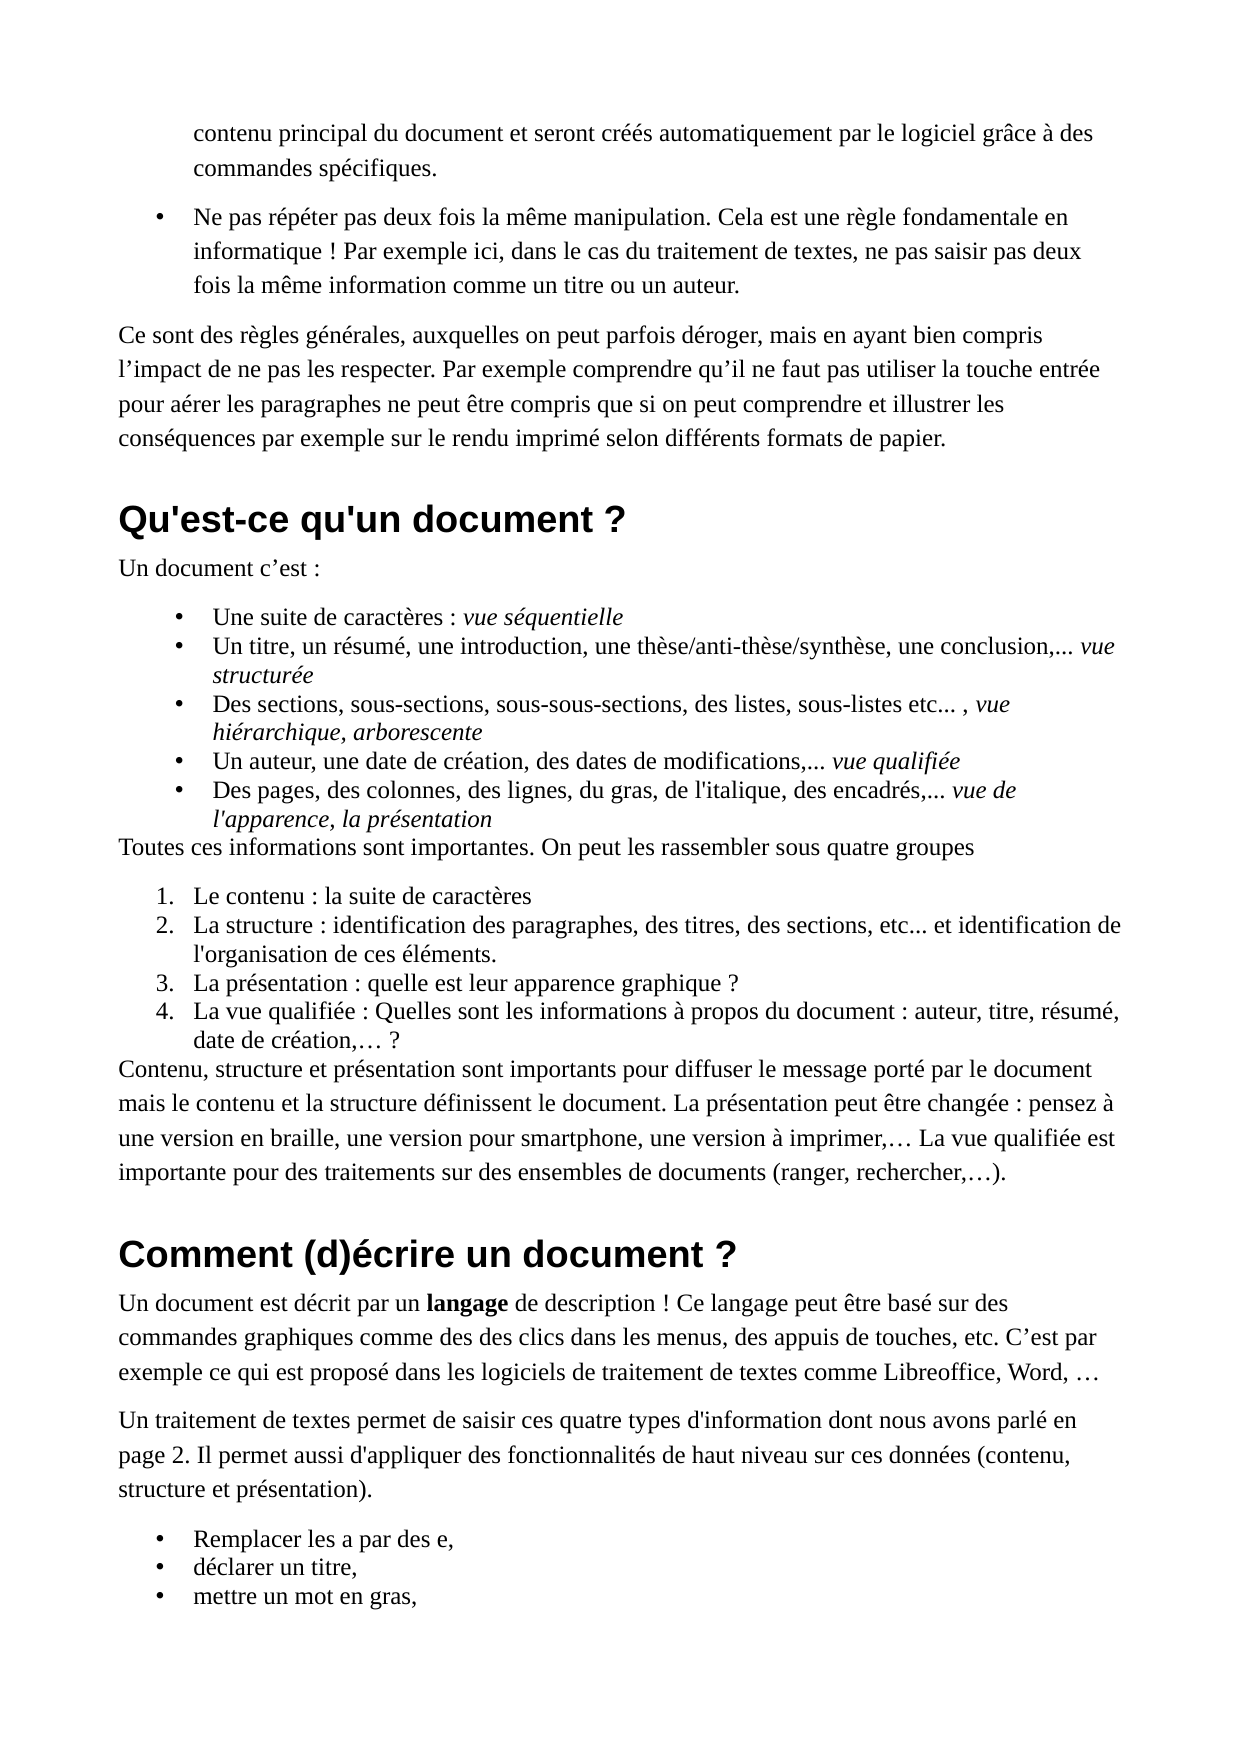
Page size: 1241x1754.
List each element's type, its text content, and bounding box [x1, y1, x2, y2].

text Un traitement de textes permet de saisir ces quatre types d'information dont nous avons parlé en page 2. Il permet aussi d'appliquer des fonctionnalités de haut niveau sur ces données (contenu, structure et présentation). [118, 1406, 1122, 1503]
subtitle Comment (d)écrire un document ? [118, 1231, 1122, 1275]
list déclarer un titre, [156, 1552, 1122, 1581]
subtitle Qu'est-ce qu'un document ? [118, 497, 1122, 541]
text Ce sont des règles générales, auxquelles on peut parfois déroger, mais en ayant bien compris l’impact de ne pas les respecter. Par exemple comprendre qu’il ne faut pas utiliser la touche entrée pour aérer les paragraphes ne peut être compris que si on peut comprendre et illustrer les conséquences par exemple sur le rendu imprimé selon différents formats de papier. [118, 320, 1122, 452]
list Remplacer les a par des e, [156, 1524, 1122, 1552]
list Un titre, un résumé, une introduction, une thèse/anti-thèse/synthèse, une conclusion,... vue structurée [175, 631, 1122, 689]
text Contenu, structure et présentation sont importants pour diffuser le message porté par le document mais le contenu et la structure définissent le document. La présentation peut être changée : pensez à une version en braille, une version pour smartphone, une version à imprimer,… La vue qualifiée est importante pour des traitements sur des ensembles de documents (ranger, rechercher,…). [118, 1054, 1122, 1186]
text Un document est décrit par un langage de description ! Ce langage peut être basé sur des commandes graphiques comme des des clics dans les menus, des appuis de touches, etc. C’est par exemple ce qui est proposé dans les logiciels de traitement de textes comme Libreoffice, Word, … [118, 1288, 1122, 1385]
list Une suite de caractères : vue séquentielle [175, 602, 1122, 631]
list La structure : identification des paragraphes, des titres, des sections, etc... et identification de l'organisation de ces éléments. [156, 910, 1122, 968]
text Toutes ces informations sont importantes. On peut les rassembler sous quatre groupes [118, 832, 1122, 861]
list Le contenu : la suite de caractères [156, 881, 1122, 910]
list Des pages, des colonnes, des lignes, du gras, de l'italique, des encadrés,... vue de l'apparence, la présentation [175, 775, 1122, 832]
list Des sections, sous-sections, sous-sous-sections, des listes, sous-listes etc... , vue hiérarchique, arborescente [175, 689, 1122, 746]
text Un document c’est : [118, 553, 1122, 582]
list Ne pas répéter pas deux fois la même manipulation. Cela est une règle fondamentale en informatique ! Par exemple ici, dans le cas du traitement de textes, ne pas saisir pas deux fois la même information comme un titre ou un auteur. [156, 202, 1122, 299]
list contenu principal du document et seront créés automatiquement par le logiciel grâce à des commandes spécifiques. [156, 118, 1122, 181]
list Un auteur, une date de création, des dates de modifications,... vue qualifiée [175, 746, 1122, 775]
list La vue qualifiée : Quelles sont les informations à propos du document : auteur, titre, résumé, date de création,… ? [156, 996, 1122, 1054]
list La présentation : quelle est leur apparence graphique ? [156, 968, 1122, 996]
list mettre un mot en gras, [156, 1581, 1122, 1610]
